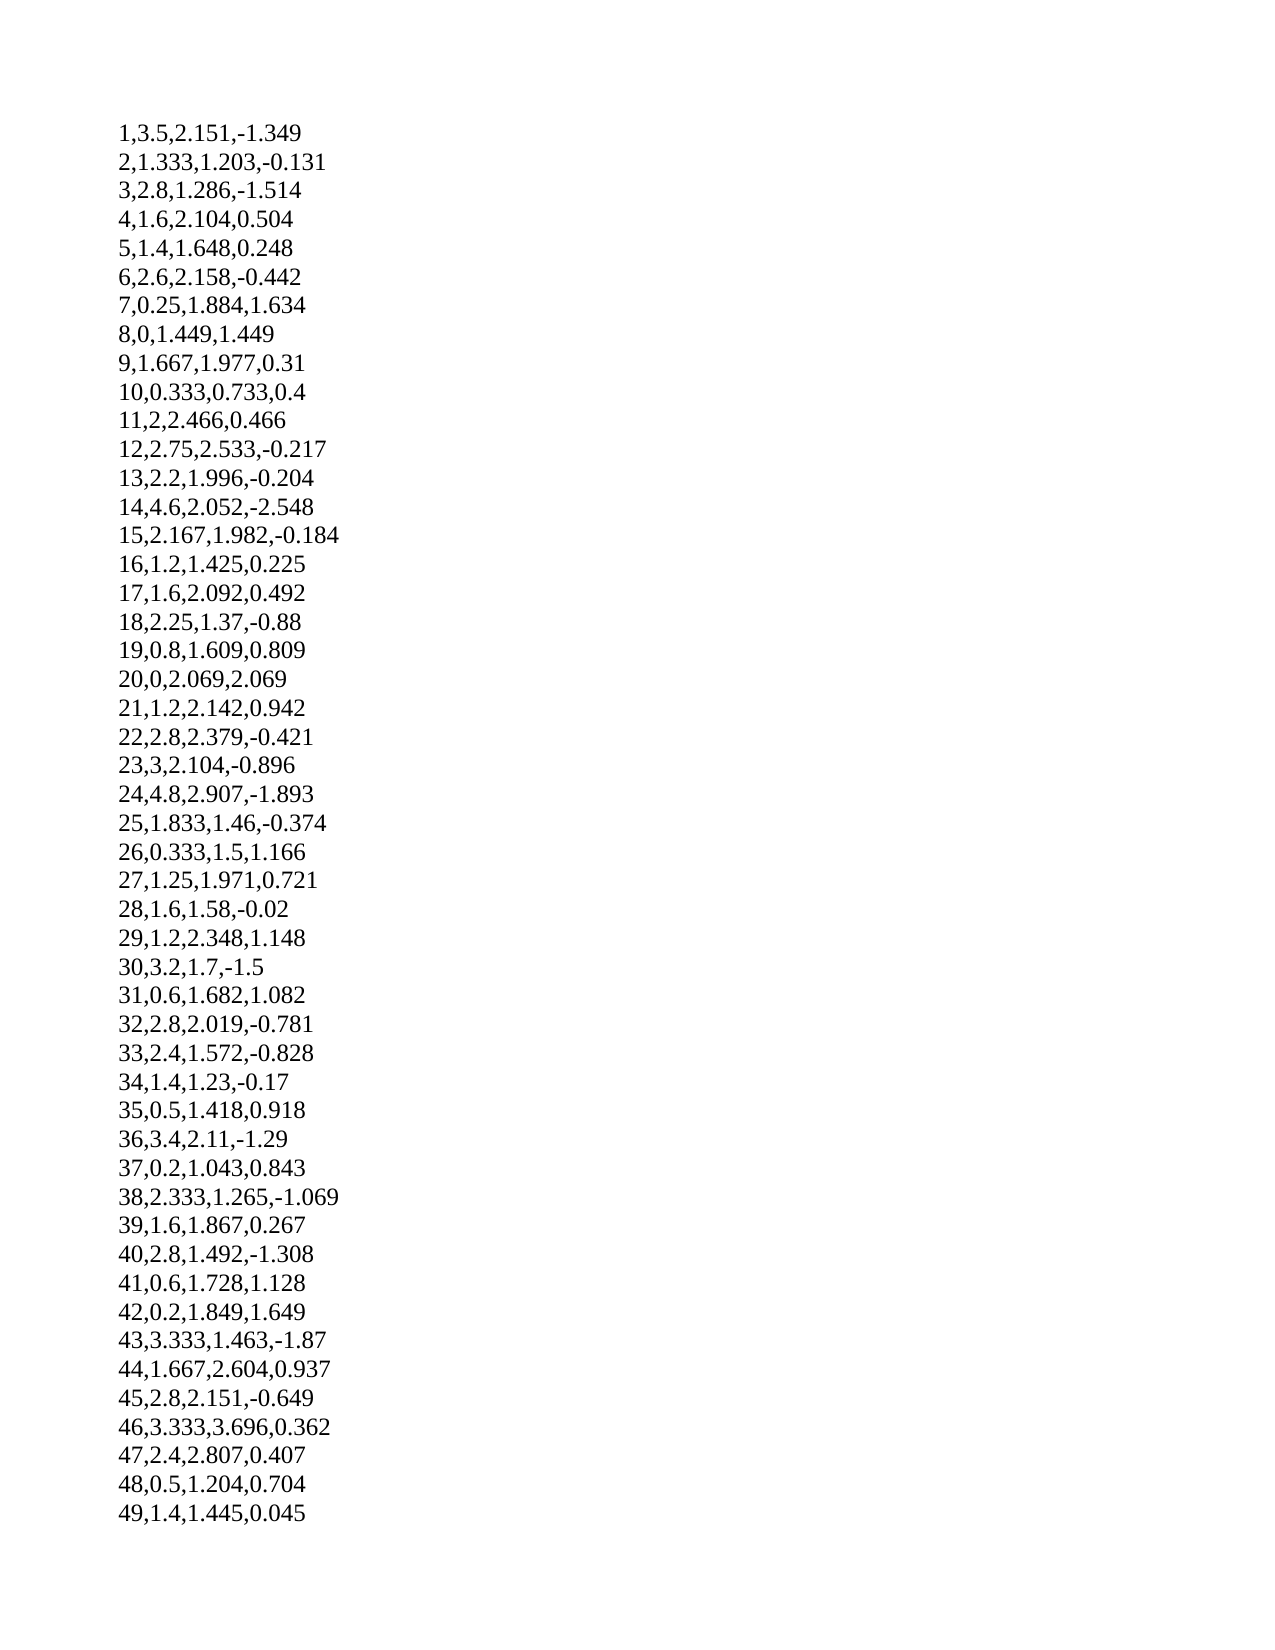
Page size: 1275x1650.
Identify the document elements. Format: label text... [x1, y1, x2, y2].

text 48,0.5,1.204,0.704 [118, 1469, 1157, 1498]
text 21,1.2,2.142,0.942 [118, 693, 1157, 722]
text 6,2.6,2.158,-0.442 [118, 262, 1157, 291]
text 38,2.333,1.265,-1.069 [118, 1182, 1157, 1211]
text 40,2.8,1.492,-1.308 [118, 1239, 1157, 1268]
text 32,2.8,2.019,-0.781 [118, 1009, 1157, 1038]
text 33,2.4,1.572,-0.828 [118, 1038, 1157, 1067]
text 25,1.833,1.46,-0.374 [118, 808, 1157, 837]
text 16,1.2,1.425,0.225 [118, 549, 1157, 578]
text 1,3.5,2.151,-1.349 [118, 118, 1157, 147]
text 3,2.8,1.286,-1.514 [118, 176, 1157, 204]
text 8,0,1.449,1.449 [118, 319, 1157, 348]
text 45,2.8,2.151,-0.649 [118, 1383, 1157, 1412]
text 15,2.167,1.982,-0.184 [118, 521, 1157, 549]
text 10,0.333,0.733,0.4 [118, 377, 1157, 406]
text 27,1.25,1.971,0.721 [118, 866, 1157, 894]
text 44,1.667,2.604,0.937 [118, 1354, 1157, 1383]
text 17,1.6,2.092,0.492 [118, 578, 1157, 607]
text 41,0.6,1.728,1.128 [118, 1268, 1157, 1297]
text 4,1.6,2.104,0.504 [118, 204, 1157, 233]
text 47,2.4,2.807,0.407 [118, 1441, 1157, 1469]
text 42,0.2,1.849,1.649 [118, 1297, 1157, 1326]
text 13,2.2,1.996,-0.204 [118, 463, 1157, 492]
text 35,0.5,1.418,0.918 [118, 1096, 1157, 1124]
text 29,1.2,2.348,1.148 [118, 923, 1157, 952]
text 19,0.8,1.609,0.809 [118, 636, 1157, 664]
text 5,1.4,1.648,0.248 [118, 233, 1157, 262]
text 23,3,2.104,-0.896 [118, 751, 1157, 779]
text 22,2.8,2.379,-0.421 [118, 722, 1157, 751]
text 36,3.4,2.11,-1.29 [118, 1124, 1157, 1153]
text 39,1.6,1.867,0.267 [118, 1211, 1157, 1239]
text 11,2,2.466,0.466 [118, 406, 1157, 434]
text 43,3.333,1.463,-1.87 [118, 1326, 1157, 1354]
text 2,1.333,1.203,-0.131 [118, 147, 1157, 176]
text 37,0.2,1.043,0.843 [118, 1153, 1157, 1182]
text 14,4.6,2.052,-2.548 [118, 492, 1157, 521]
text 34,1.4,1.23,-0.17 [118, 1067, 1157, 1096]
text 30,3.2,1.7,-1.5 [118, 952, 1157, 981]
text 9,1.667,1.977,0.31 [118, 348, 1157, 377]
text 26,0.333,1.5,1.166 [118, 837, 1157, 866]
text 12,2.75,2.533,-0.217 [118, 434, 1157, 463]
text 20,0,2.069,2.069 [118, 664, 1157, 693]
text 7,0.25,1.884,1.634 [118, 291, 1157, 319]
text 31,0.6,1.682,1.082 [118, 981, 1157, 1009]
text 28,1.6,1.58,-0.02 [118, 894, 1157, 923]
text 18,2.25,1.37,-0.88 [118, 607, 1157, 636]
text 24,4.8,2.907,-1.893 [118, 779, 1157, 808]
text 46,3.333,3.696,0.362 [118, 1412, 1157, 1441]
text 49,1.4,1.445,0.045 [118, 1498, 1157, 1527]
